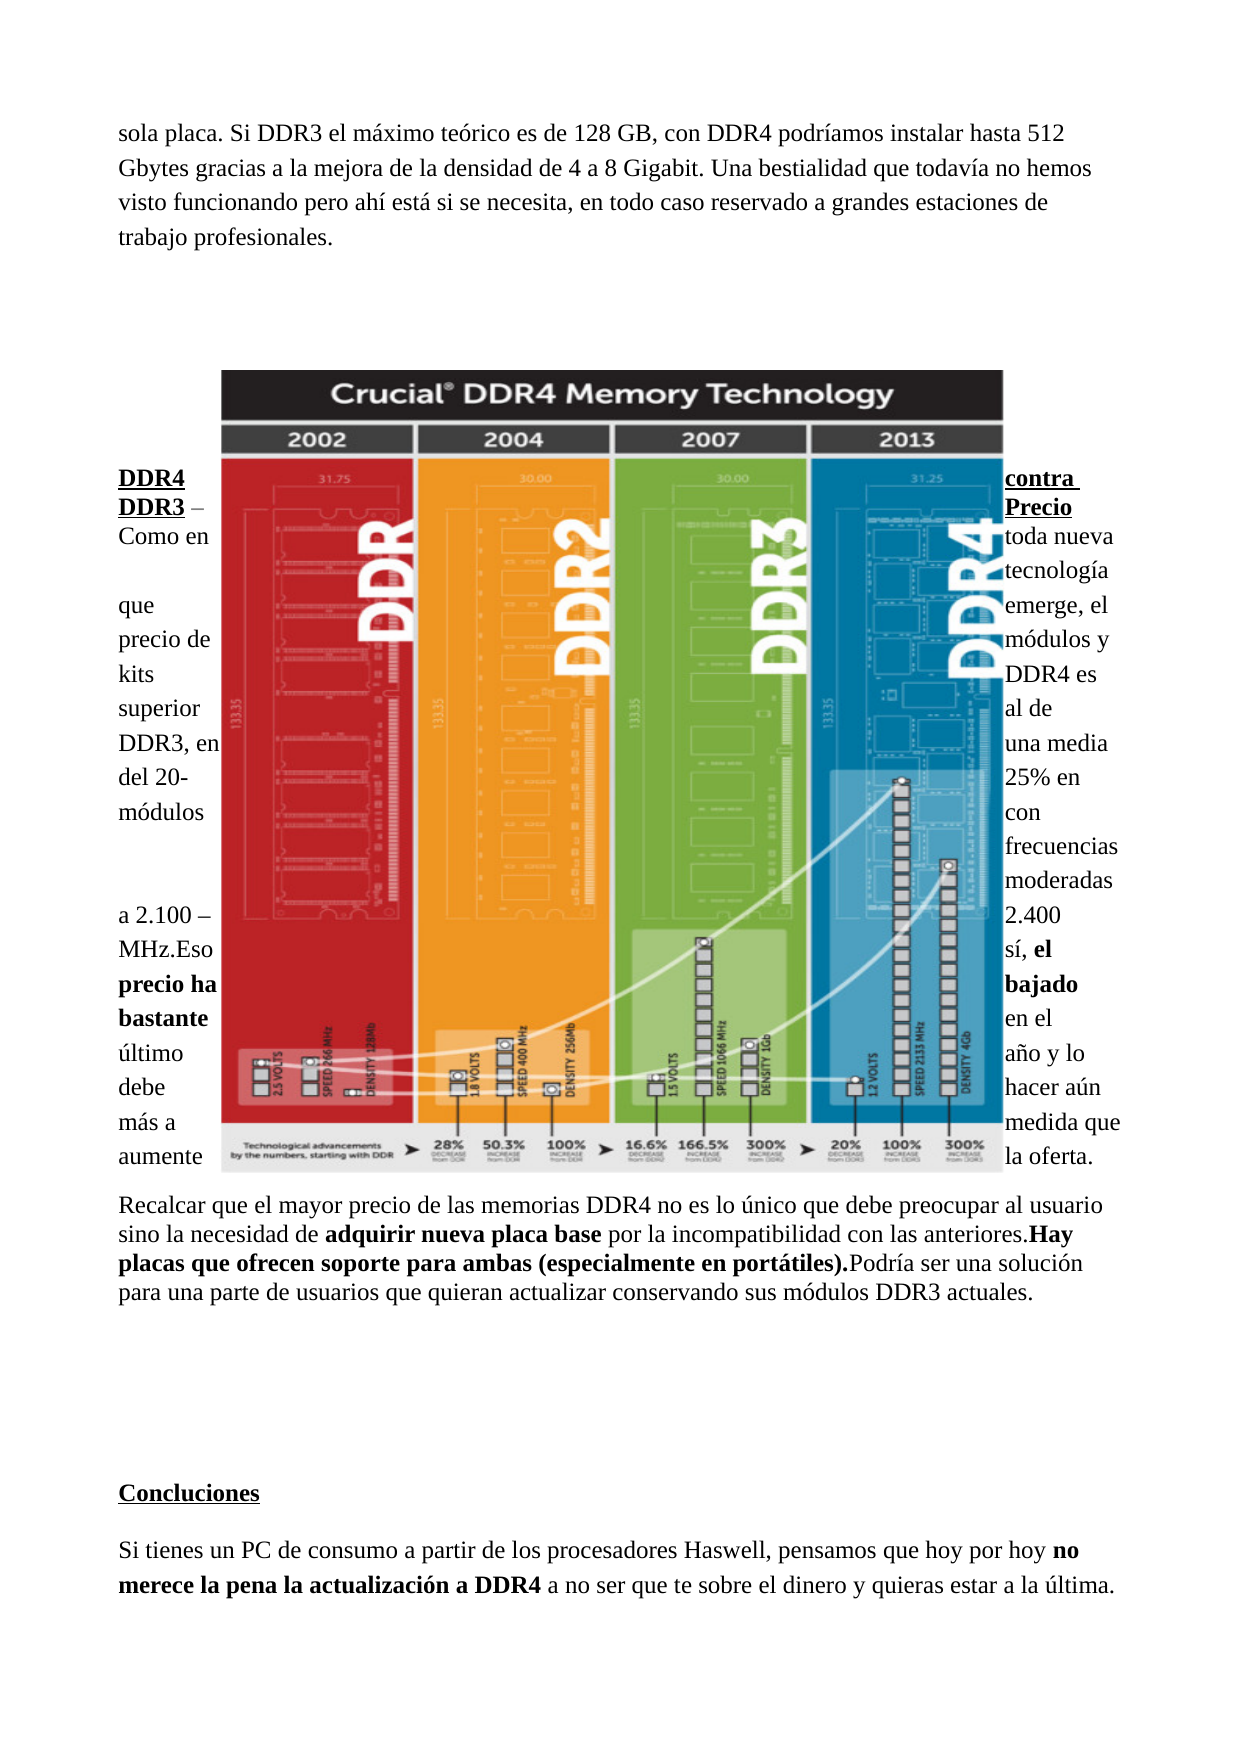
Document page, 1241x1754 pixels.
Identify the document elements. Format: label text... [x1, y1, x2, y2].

text sola placa. Si DDR3 el máximo teórico es de 128 GB, con DDR4 podríamos instalar hasta 512 Gbytes gracias a la mejora de la densidad de 4 a 8 Gigabit. Una bestialidad que todavía no hemos visto funcionando pero ahí está si se necesita, en todo caso reservado a grandes estaciones de trabajo profesionales. [118, 118, 1122, 250]
text Recalcar que el mayor precio de las memorias DDR4 no es lo único que debe preocupar al usuario sino la necesidad de adquirir nueva placa base por la incompatibilidad con las anteriores.Hay placas que ofrecen soporte para ambas (especialmente en portátiles).Podría ser una solución para una parte de usuarios que quieran actualizar conservando sus módulos DDR3 actuales. [118, 1191, 1122, 1306]
text Como en toda nueva tecnología que emerge, el precio de módulos y kits DDR4 es superior al de DDR3, en una media del 20-25% en módulos con frecuencias moderadas a 2.100 – 2.400 MHz.Eso sí, el precio ha bajado bastante en el último año y lo debe hacer aún más a medida que aumente la oferta. [1005, 521, 1122, 1170]
text Como en toda nueva tecnología que emerge, el precio de módulos y kits DDR4 es superior al de DDR3, en una media del 20-25% en módulos con frecuencias moderadas a 2.100 – 2.400 MHz.Eso sí, el precio ha bajado bastante en el último año y lo debe hacer aún más a medida que aumente la oferta. [118, 521, 220, 1170]
text Concluciones [118, 1478, 1122, 1507]
subtitle DDR4 contra DDR3 – Precio [118, 463, 220, 521]
text Si tienes un PC de consumo a partir de los procesadores Haswell, pensamos que hoy por hoy no merece la pena la actualización a DDR4 a no ser que te sobre el dinero y quieras estar a la última. [118, 1536, 1122, 1599]
subtitle DDR4 contra DDR3 – Precio [1005, 463, 1122, 521]
